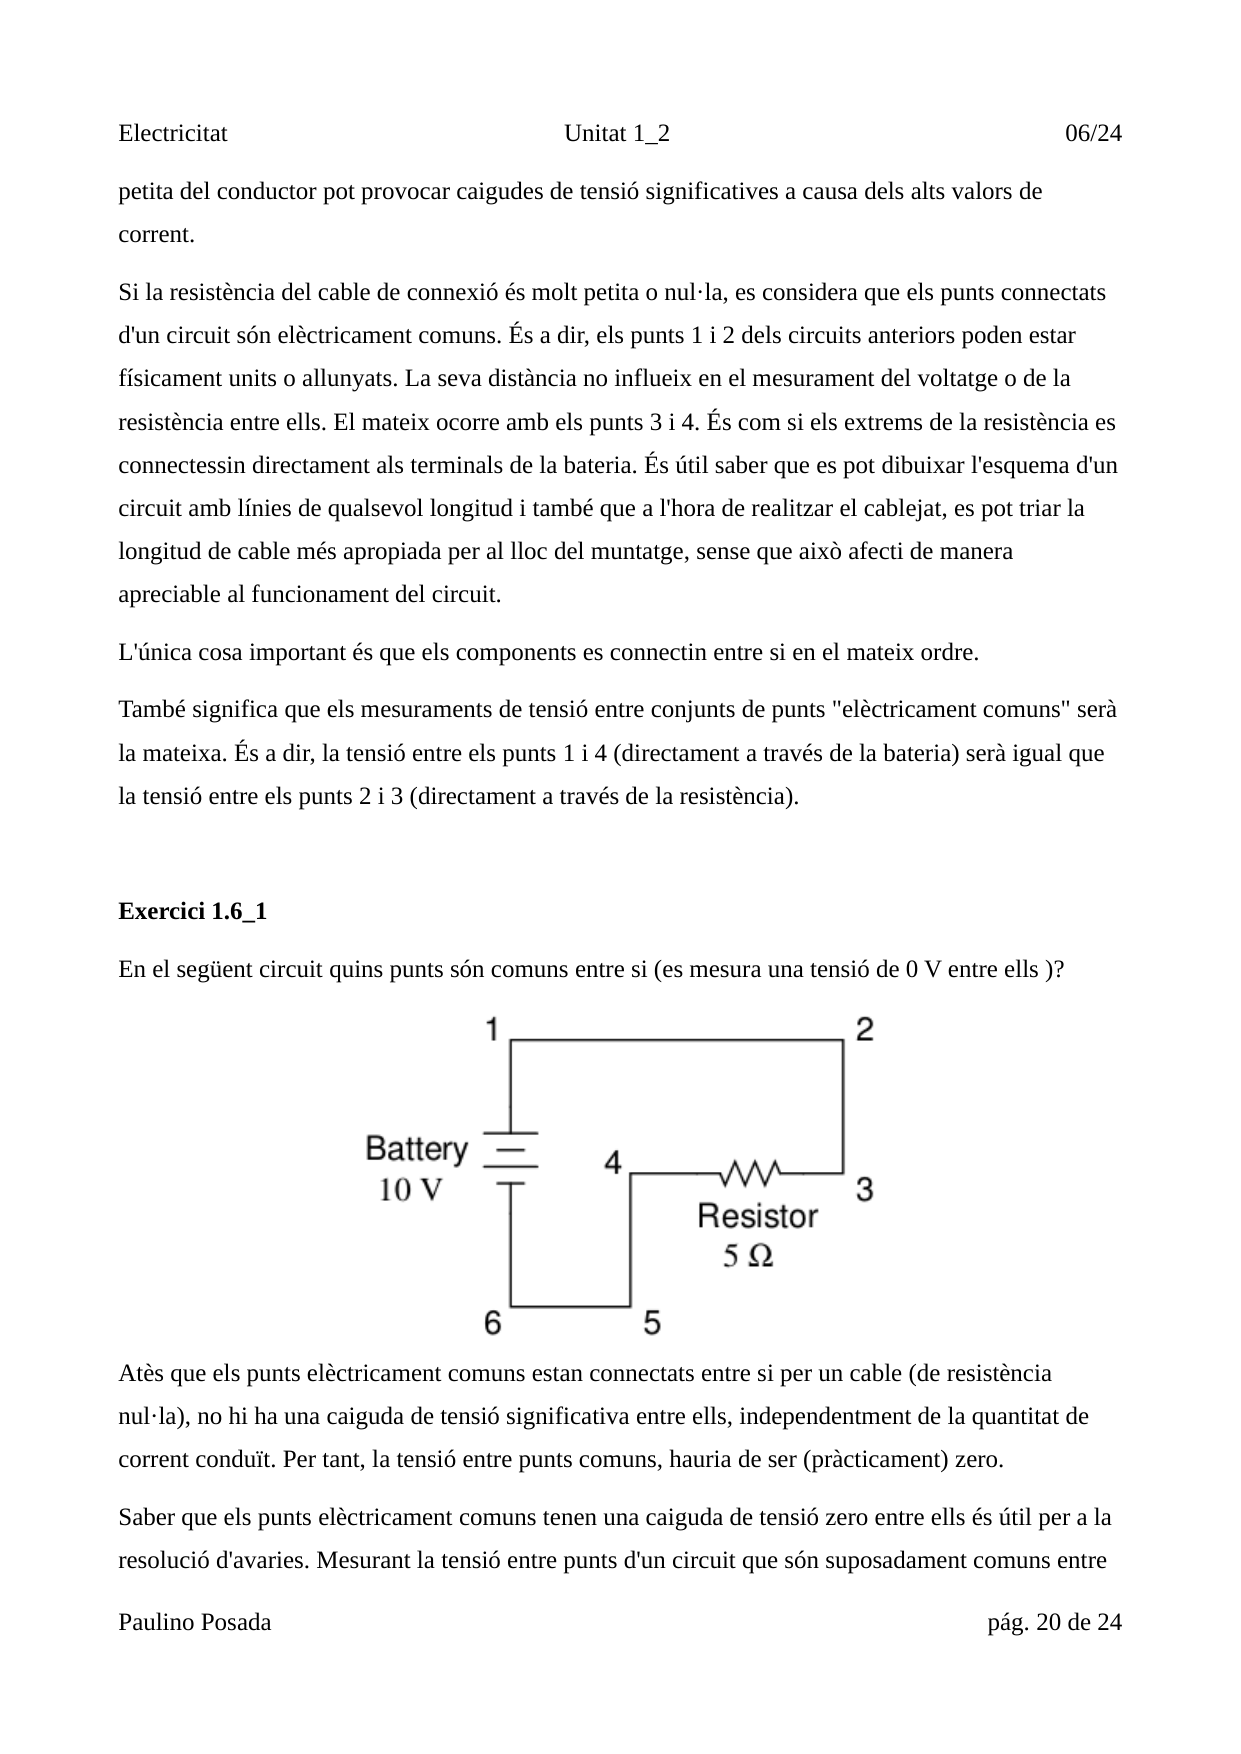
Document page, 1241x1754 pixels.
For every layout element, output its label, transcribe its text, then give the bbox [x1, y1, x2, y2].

text L'única cosa important és que els components es connectin entre si en el mateix ordre. [118, 637, 1122, 666]
text Saber que els punts elèctricament comuns tenen una caiguda de tensió zero entre ells és útil per a la resolució d'avaries. Mesurant la tensió entre punts d'un circuit que són suposadament comuns entre [118, 1502, 1122, 1574]
text També significa que els mesuraments de tensió entre conjunts de punts "elèctricament comuns" serà la mateixa. És a dir, la tensió entre els punts 1 i 4 (directament a través de la bateria) serà igual que la tensió entre els punts 2 i 3 (directament a través de la resistència). [118, 694, 1122, 809]
text Exercici 1.6_1 [118, 896, 1122, 925]
text petita del conductor pot provocar caigudes de tensió significatives a causa dels alts valors de corrent. [118, 176, 1122, 248]
text Si la resistència del cable de connexió és molt petita o nul·la, es considera que els punts connectats d'un circuit són elèctricament comuns. És a dir, els punts 1 i 2 dels circuits anteriors poden estar físicament units o allunyats. La seva distància no influeix en el mesurament del voltatge o de la resistència entre ells. El mateix ocorre amb els punts 3 i 4. És com si els extrems de la resistència es connectessin directament als terminals de la bateria. És útil saber que es pot dibuixar l'esquema d'un circuit amb línies de qualsevol longitud i també que a l'hora de realitzar el cablejat, es pot triar la longitud de cable més apropiada per al lloc del muntatge, sense que això afecti de manera apreciable al funcionament del circuit. [118, 277, 1122, 608]
text Atès que els punts elèctricament comuns estan connectats entre si per un cable (de resistència nul·la), no hi ha una caiguda de tensió significativa entre ells, independentment de la quantitat de corrent conduït. Per tant, la tensió entre punts comuns, hauria de ser (pràcticament) zero. [118, 1358, 1122, 1473]
picture [362, 1011, 878, 1342]
text En el següent circuit quins punts són comuns entre si (es mesura una tensió de 0 V entre ells )? [118, 954, 1122, 983]
